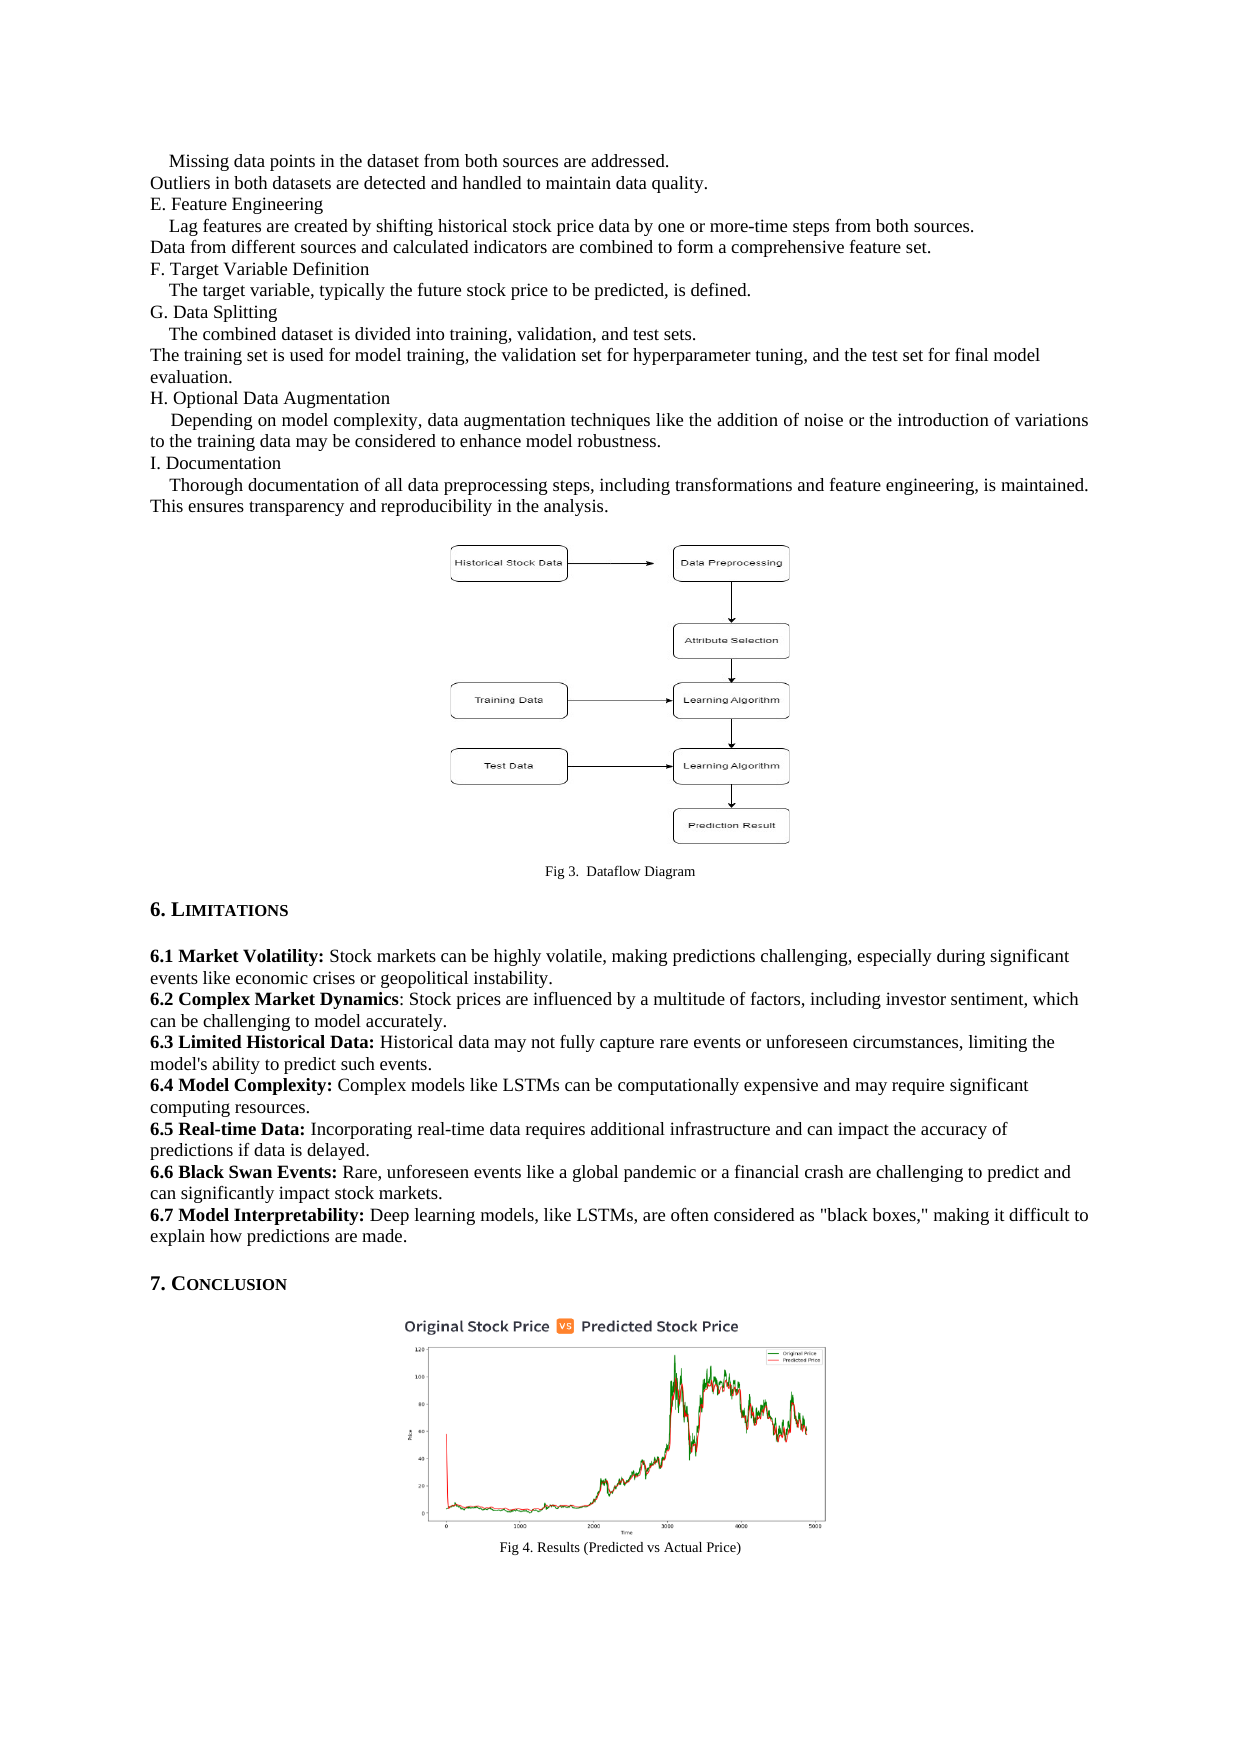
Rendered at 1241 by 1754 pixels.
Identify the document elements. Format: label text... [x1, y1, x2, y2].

text Thorough documentation of all data preprocessing steps, including transformations and feature engineering, is maintained. This ensures transparency and reproducibility in the analysis. [150, 473, 1090, 517]
text E. Feature Engineering [150, 193, 1090, 215]
text 6.3 Limited Historical Data: Historical data may not fully capture rare events or unforeseen circumstances, limiting the model's ability to predict such events. [150, 1031, 1090, 1074]
text G. Data Splitting [150, 301, 1090, 322]
text H. Optional Data Augmentation [150, 387, 1090, 409]
text The training set is used for model training, the validation set for hyperparameter tuning, and the test set for final model evaluation. [150, 344, 1090, 387]
text The combined dataset is divided into training, validation, and test sets. [150, 322, 1090, 344]
text Data from different sources and calculated indicators are combined to form a comprehensive feature set. [150, 236, 1090, 258]
text The target variable, typically the future stock price to be predicted, is defined. [150, 279, 1090, 301]
text 6.6 Black Swan Events: Rare, unforeseen events like a global pandemic or a financial crash are challenging to predict and can significantly impact stock markets. [150, 1161, 1090, 1204]
text 6.4 Model Complexity: Complex models like LSTMs can be computationally expensive and may require significant computing resources. [150, 1074, 1090, 1117]
text Missing data points in the dataset from both sources are addressed. [150, 150, 1090, 172]
text Depending on model complexity, data augmentation techniques like the addition of noise or the introduction of variations to the training data may be considered to enhance model robustness. [150, 409, 1090, 452]
text 6.7 Model Interpretability: Deep learning models, like LSTMs, are often considered as "black boxes," making it difficult to explain how predictions are made. [150, 1204, 1090, 1247]
text Lag features are created by shifting historical stock price data by one or more-time steps from both sources. [150, 215, 1090, 236]
text 6.2 Complex Market Dynamics: Stock prices are influenced by a multitude of factors, including investor sentiment, which can be challenging to model accurately. [150, 988, 1090, 1031]
text I. Documentation [150, 452, 1090, 473]
text 7. CONCLUSION [150, 1271, 1090, 1295]
text F. Target Variable Definition [150, 258, 1090, 279]
text Fig 4. Results (Predicted vs Actual Price) [150, 1538, 1090, 1555]
text Fig 3. Dataflow Diagram [150, 862, 1090, 879]
text Outliers in both datasets are detected and handled to maintain data quality. [150, 172, 1090, 193]
text 6.1 Market Volatility: Stock markets can be highly volatile, making predictions challenging, especially during significant events like economic crises or geopolitical instability. [150, 945, 1090, 988]
text 6. LIMITATIONS [150, 897, 1090, 921]
text 6.5 Real-time Data: Incorporating real-time data requires additional infrastructure and can impact the accuracy of predictions if data is delayed. [150, 1117, 1090, 1161]
